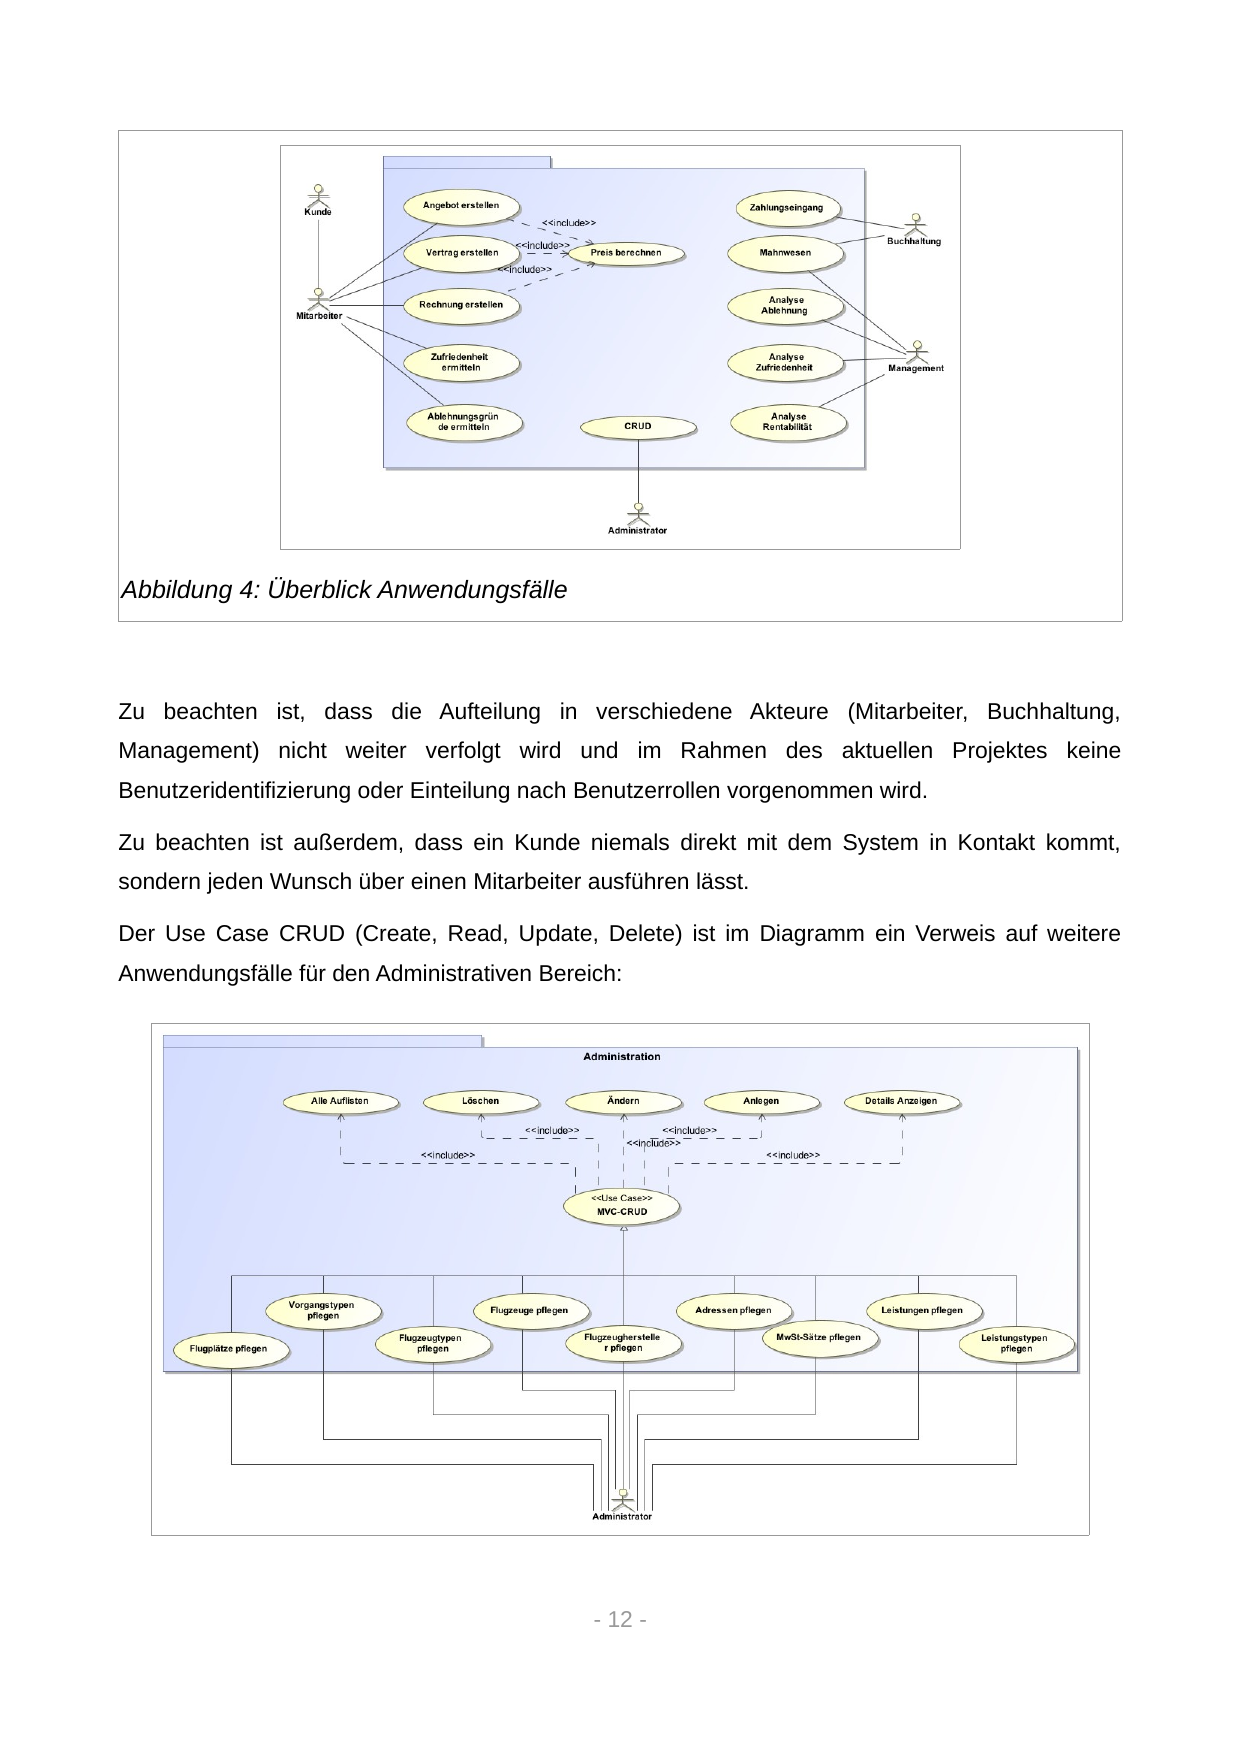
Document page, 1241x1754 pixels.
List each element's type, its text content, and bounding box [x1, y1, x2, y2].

picture [154, 1026, 1086, 1532]
text Zu beachten ist außerdem, dass ein Kunde niemals direkt mit dem System in Kontakt kommt, sondern jeden Wunsch über einen Mitarbeiter ausführen lässt. [118, 828, 1122, 894]
picture [282, 147, 958, 546]
text Zu beachten ist, dass die Aufteilung in verschiedene Akteure (Mitarbeiter, Buchhaltung, Management) nicht weiter verfolgt wird und im Rahmen des aktuellen Projektes keine Benutzeridentifizierung oder Einteilung nach Benutzerrollen vorgenommen wird. [118, 698, 1122, 803]
text Abbildung 4: Überblick Anwendungsfälle [121, 145, 1119, 604]
text Der Use Case CRUD (Create, Read, Update, Delete) ist im Diagramm ein Verweis auf weitere Anwendungsfälle für den Administrativen Bereich: [118, 920, 1122, 986]
